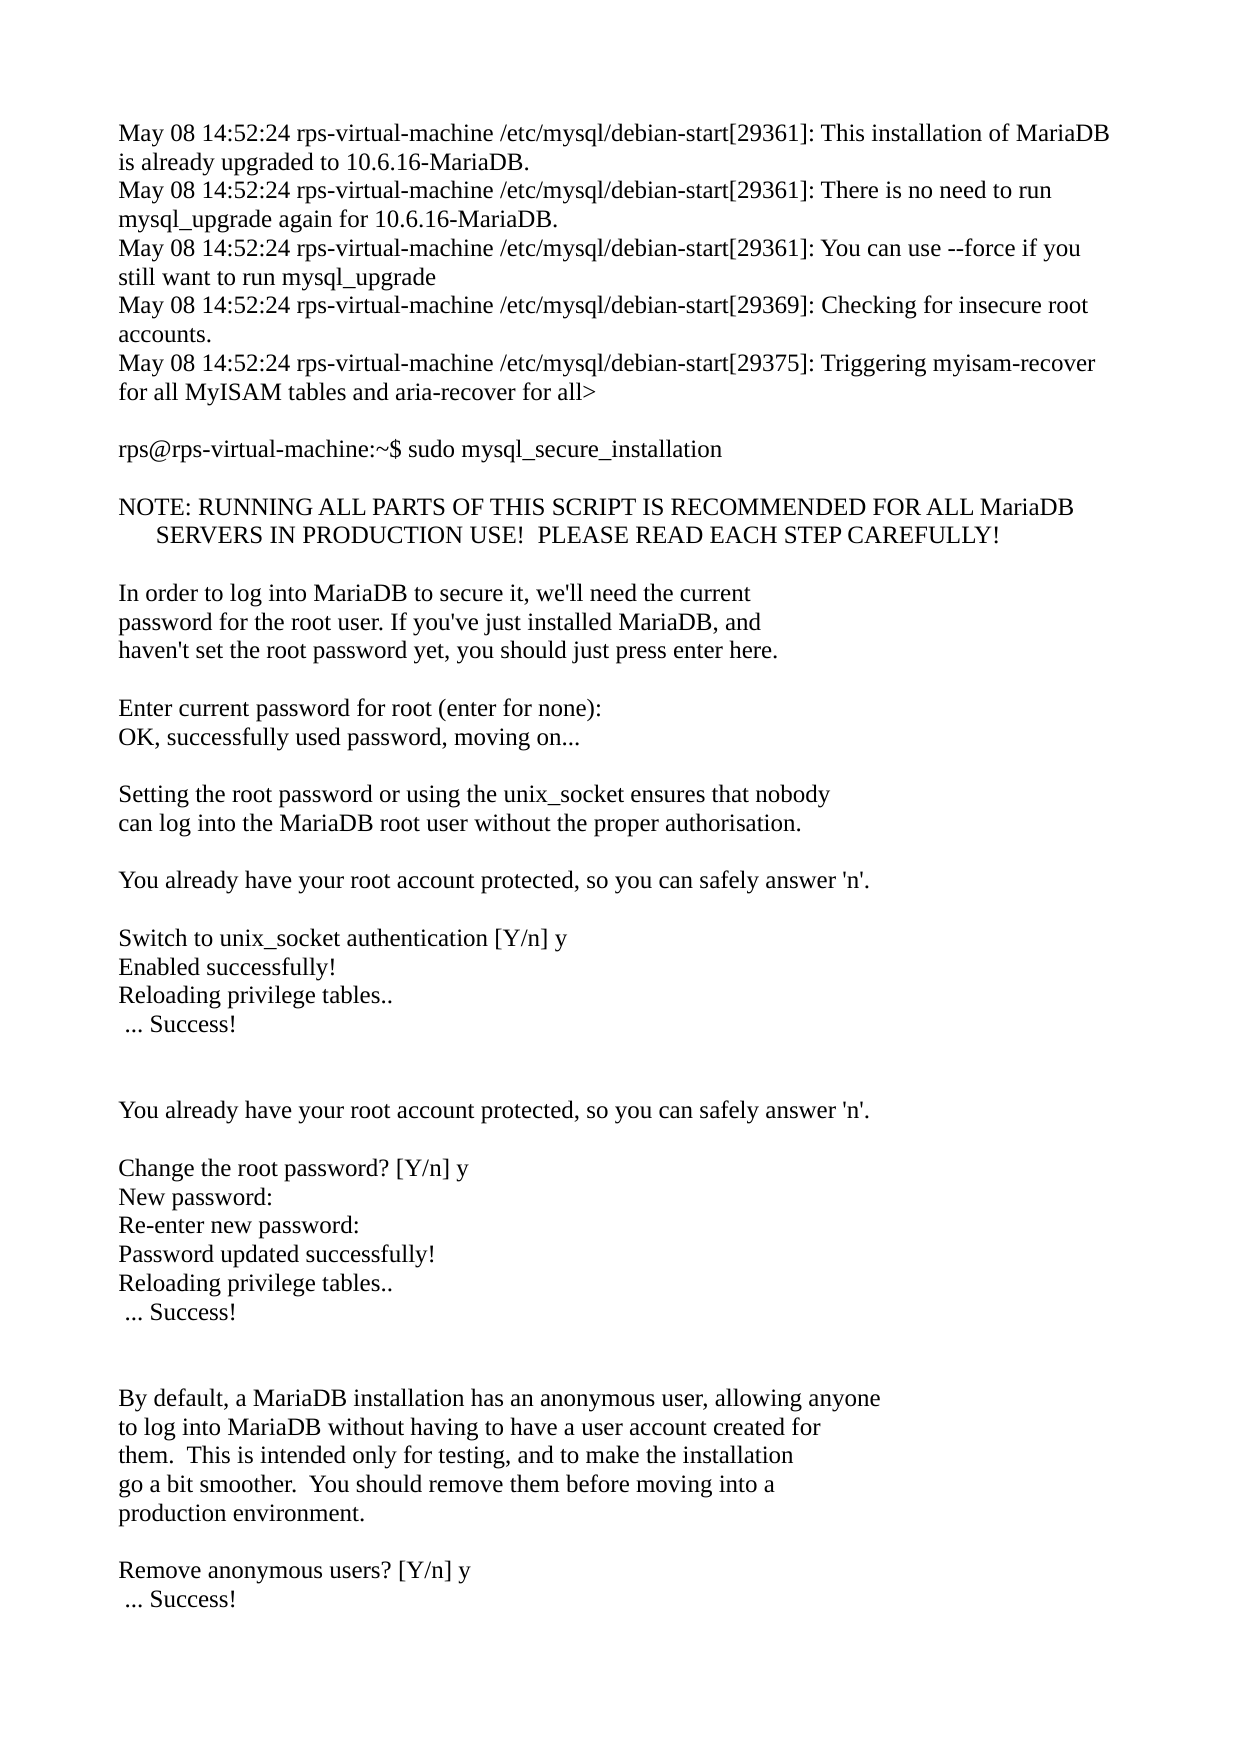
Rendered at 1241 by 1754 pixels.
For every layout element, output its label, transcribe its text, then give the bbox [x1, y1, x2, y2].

text NOTE: RUNNING ALL PARTS OF THIS SCRIPT IS RECOMMENDED FOR ALL MariaDB [118, 492, 1122, 521]
text SERVERS IN PRODUCTION USE! PLEASE READ EACH STEP CAREFULLY! [118, 521, 1122, 549]
text May 08 14:52:24 rps-virtual-machine /etc/mysql/debian-start[29361]: There is no need to run mysql_upgrade again for 10.6.16-MariaDB. [118, 176, 1122, 233]
text May 08 14:52:24 rps-virtual-machine /etc/mysql/debian-start[29369]: Checking for insecure root accounts. [118, 291, 1122, 348]
text Change the root password? [Y/n] y [118, 1153, 1122, 1182]
text May 08 14:52:24 rps-virtual-machine /etc/mysql/debian-start[29375]: Triggering myisam-recover for all MyISAM tables and aria-recover for all> [118, 348, 1122, 406]
text New password: [118, 1182, 1122, 1211]
text Enabled successfully! [118, 952, 1122, 981]
text In order to log into MariaDB to secure it, we'll need the current [118, 578, 1122, 607]
text rps@rps-virtual-machine:~$ sudo mysql_secure_installation [118, 434, 1122, 463]
text Enter current password for root (enter for none): [118, 693, 1122, 722]
text to log into MariaDB without having to have a user account created for [118, 1412, 1122, 1441]
text them. This is intended only for testing, and to make the installation [118, 1441, 1122, 1469]
text production environment. [118, 1498, 1122, 1527]
text Setting the root password or using the unix_socket ensures that nobody [118, 779, 1122, 808]
text can log into the MariaDB root user without the proper authorisation. [118, 808, 1122, 837]
text Re-enter new password: [118, 1211, 1122, 1239]
text May 08 14:52:24 rps-virtual-machine /etc/mysql/debian-start[29361]: You can use --force if you still want to run mysql_upgrade [118, 233, 1122, 291]
text haven't set the root password yet, you should just press enter here. [118, 636, 1122, 664]
text You already have your root account protected, so you can safely answer 'n'. [118, 1096, 1122, 1124]
text By default, a MariaDB installation has an anonymous user, allowing anyone [118, 1383, 1122, 1412]
text Password updated successfully! [118, 1239, 1122, 1268]
text OK, successfully used password, moving on... [118, 722, 1122, 751]
text go a bit smoother. You should remove them before moving into a [118, 1469, 1122, 1498]
text You already have your root account protected, so you can safely answer 'n'. [118, 866, 1122, 894]
text ... Success! [118, 1297, 1122, 1326]
text ... Success! [118, 1009, 1122, 1038]
text May 08 14:52:24 rps-virtual-machine /etc/mysql/debian-start[29361]: This installation of MariaDB is already upgraded to 10.6.16-MariaDB. [118, 118, 1122, 176]
text password for the root user. If you've just installed MariaDB, and [118, 607, 1122, 636]
text ... Success! [118, 1584, 1122, 1613]
text Reloading privilege tables.. [118, 981, 1122, 1009]
text Remove anonymous users? [Y/n] y [118, 1556, 1122, 1584]
text Reloading privilege tables.. [118, 1268, 1122, 1297]
text Switch to unix_socket authentication [Y/n] y [118, 923, 1122, 952]
